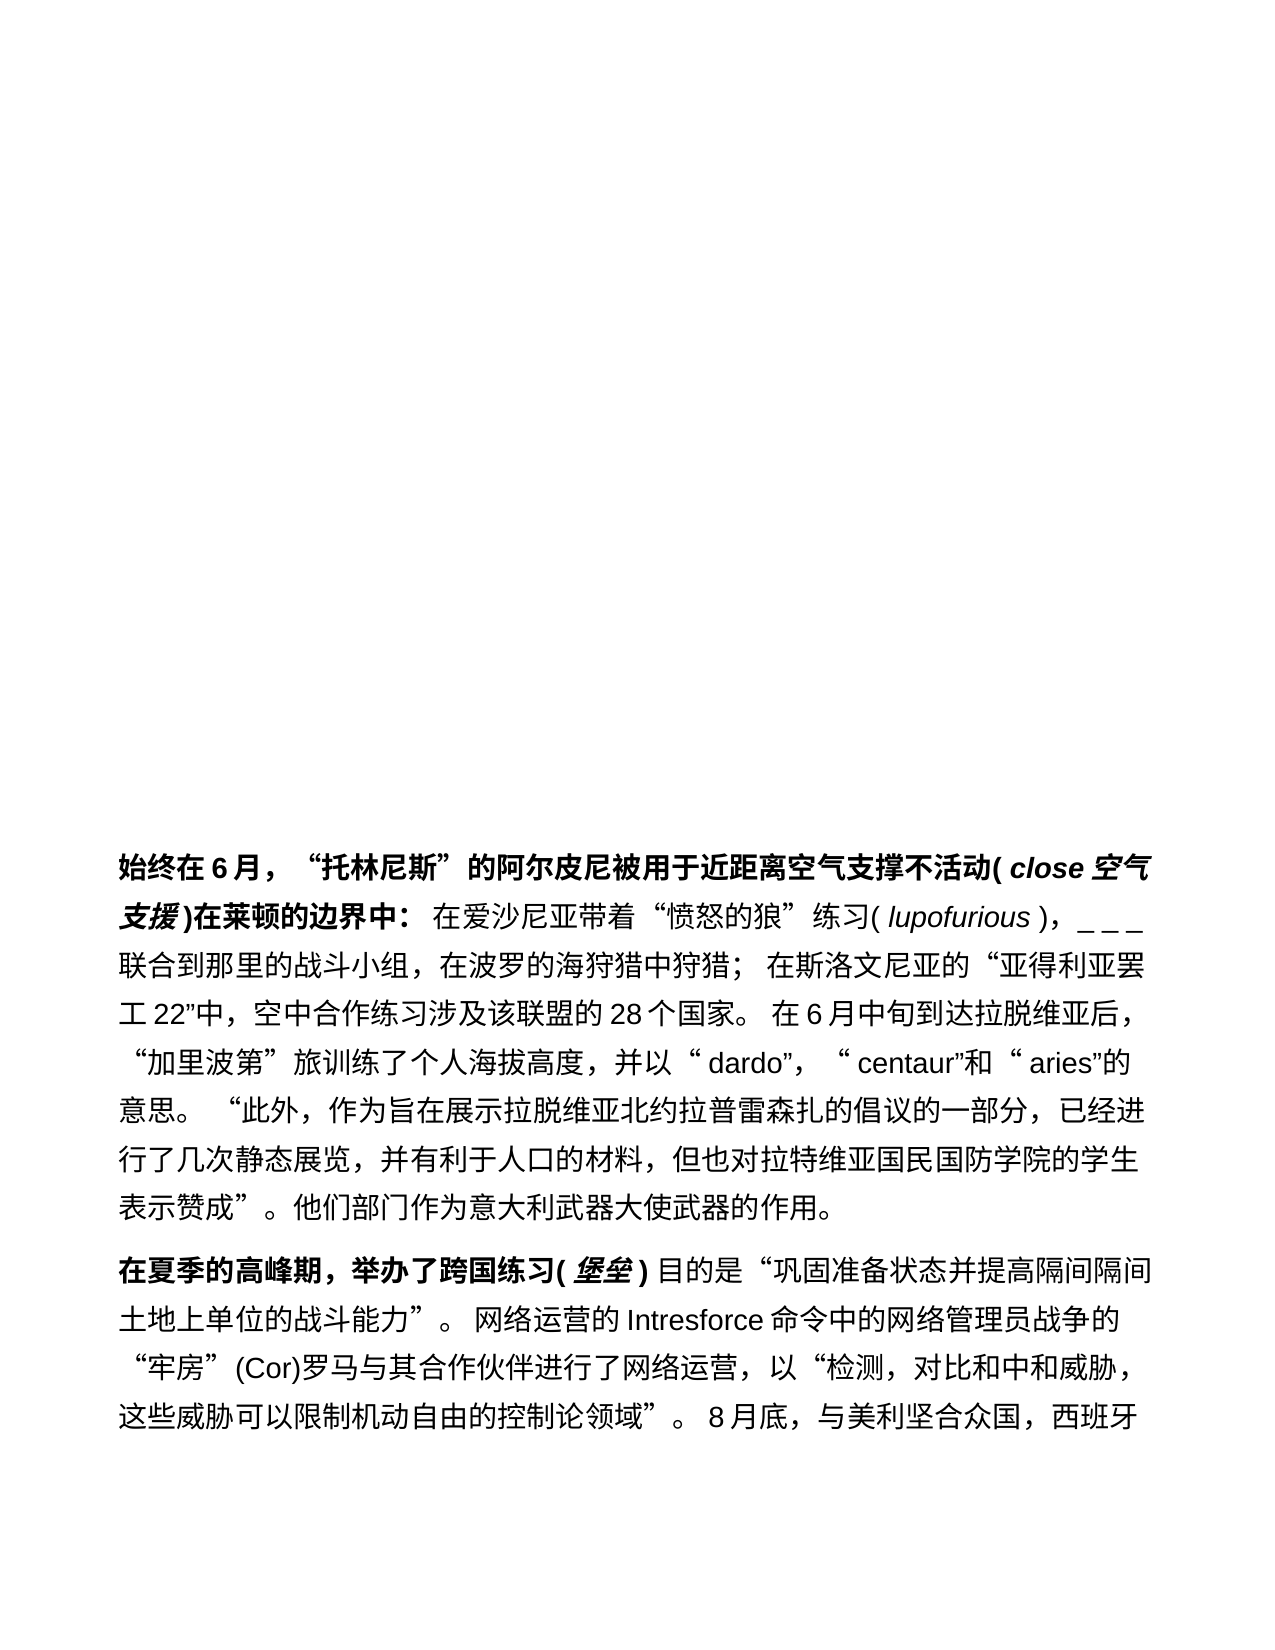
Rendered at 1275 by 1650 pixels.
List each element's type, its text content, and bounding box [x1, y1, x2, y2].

text 始终在6月，“托林尼斯”的阿尔皮尼被用于近距离空气支撑不活动( close空气支援 )在莱顿的边界中： 在爱沙尼亚带着“愤怒的狼”练习( lupofurious )，_ _ _联合到那里的战斗小组，在波罗的海狩猎中狩猎； 在斯洛文尼亚的“亚得利亚罢工22”中，空中合作练习涉及该联盟的28个国家。 在6月中旬到达拉脱维亚后，“加里波第”旅训练了个人海拔高度，并以“ dardo”，“ centaur”和“ aries”的意思。 “此外，作为旨在展示拉脱维亚北约拉普雷森扎的倡议的一部分，已经进行了几次静态展览，并有利于人口的材料，但也对拉特维亚国民国防学院的学生表示赞成”。他们部门作为意大利武器大使武器的作用。 [118, 118, 1157, 1227]
text 在夏季的高峰期，举办了跨国练习( 堡垒 ) 目的是“巩固准备状态并提高隔间隔间土地上单位的战斗能力”。 网络运营的Intresforce命令中的网络管理员战争的“牢房”(Cor)罗马与其合作伙伴进行了网络运营，以“检测，对比和中和威胁，这些威胁可以限制机动自由的控制论领域”。 8月底，与美利坚合众国，西班牙 [118, 1248, 1157, 1436]
